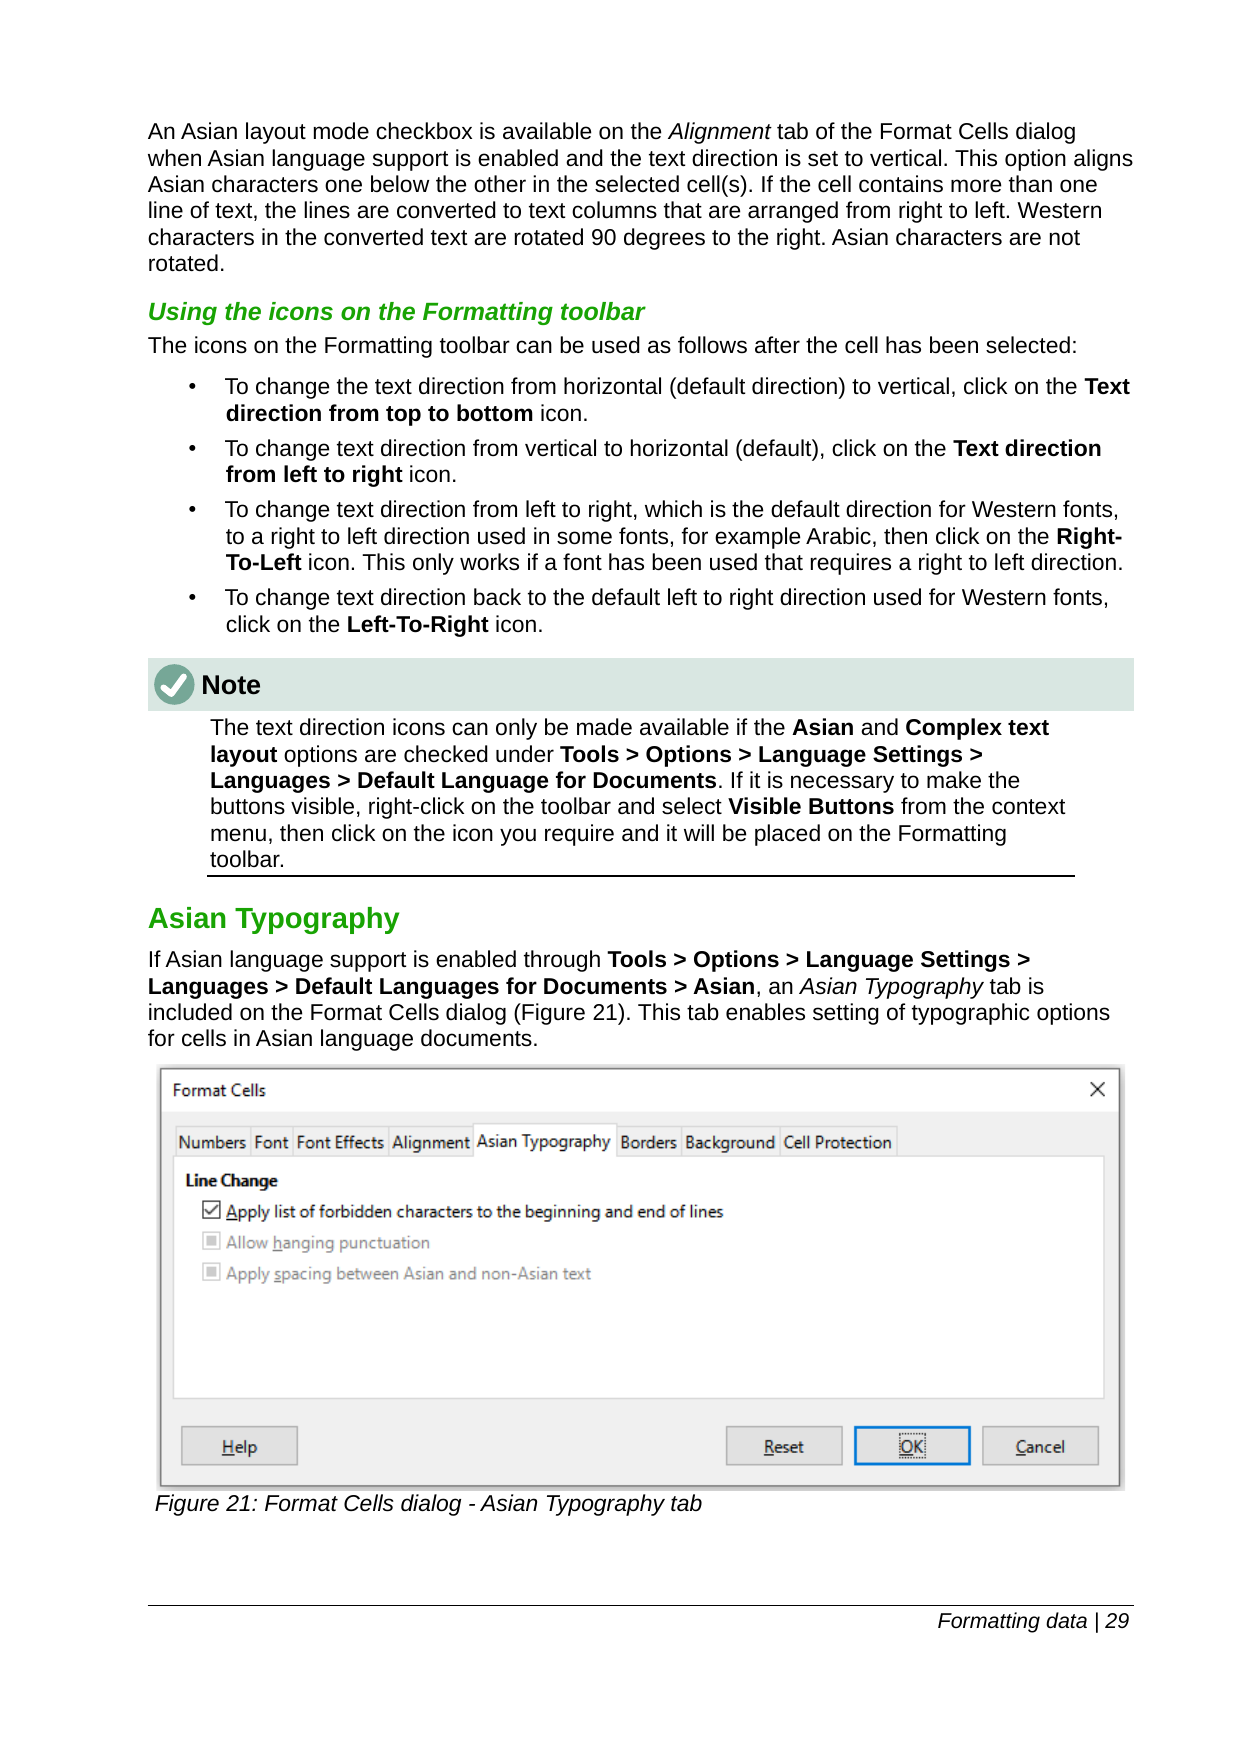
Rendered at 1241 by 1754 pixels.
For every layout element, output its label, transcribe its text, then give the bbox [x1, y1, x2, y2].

list To change text direction back to the default left to right direction used for Western fonts, click on the Left-To-Right icon. [185, 581, 1134, 640]
list To change text direction from left to right, which is the default direction for Western fonts, to a right to left direction used in some fonts, for example Arabic, then click on the Right-To-Left icon. This only works if a font has been used that requires a right to left direction. [185, 493, 1134, 576]
picture [156, 1064, 1126, 1491]
text If Asian language support is enabled through Tools > Options > Language Settings > Languages > Default Languages for Documents > Asian, an Asian Typography tab is included on the Format Cells dialog (Figure 21). This tab enables setting of typographic options for cells in Asian language documents. [148, 946, 1134, 1052]
subtitle Note [148, 658, 1134, 711]
list To change the text direction from horizontal (default direction) to vertical, click on the Text direction from top to bottom icon. [185, 370, 1134, 426]
text Figure 21: Format Cells dialog - Asian Typography tab [154, 1064, 1127, 1516]
subtitle Using the icons on the Formatting toolbar [148, 297, 1134, 326]
list To change text direction from vertical to horizontal (default), click on the Text direction from left to right icon. [185, 432, 1134, 488]
list The icons on the Formatting toolbar can be used as follows after the cell has been selected: [148, 332, 1134, 358]
subtitle Asian Typography [148, 901, 1134, 934]
text An Asian layout mode checkbox is available on the Alignment tab of the Format Cells dialog when Asian language support is enabled and the text direction is set to vertical. This option aligns Asian characters one below the other in the selected cell(s). If the cell contains more than one line of text, the lines are converted to text columns that are arranged from right to left. Western characters in the converted text are rotated 90 degrees to the right. Asian characters are not rotated. [148, 118, 1134, 276]
text The text direction icons can only be made available if the Asian and Complex text layout options are checked under Tools > Options > Language Settings > Languages > Default Language for Documents. If it is necessary to make the buttons visible, right-click on the toolbar and select Visible Buttons from the context menu, then click on the icon you require and it will be placed on the Formatting toolbar. [207, 711, 1075, 875]
